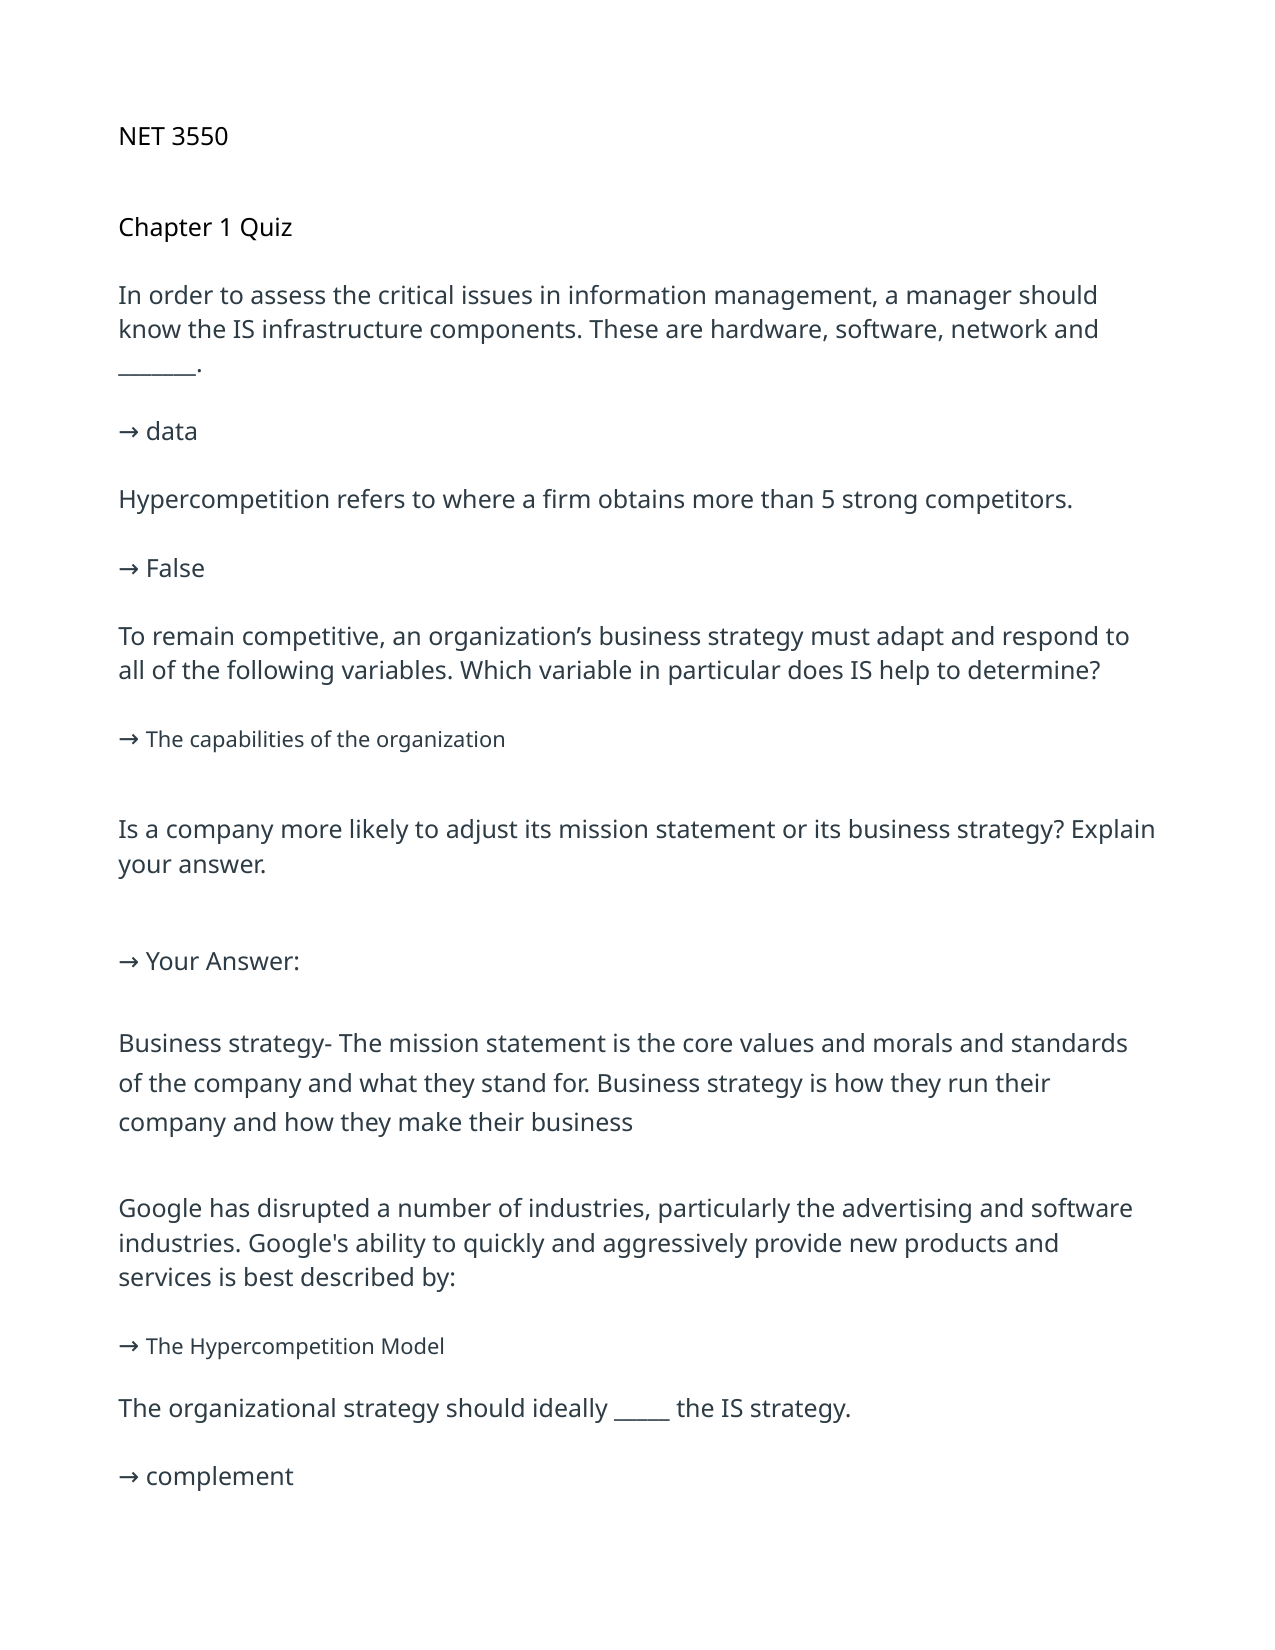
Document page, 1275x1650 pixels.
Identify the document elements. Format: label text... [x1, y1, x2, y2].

text Google has disrupted a number of industries, particularly the advertising and software industries. Google's ability to quickly and aggressively provide new products and services is best described by: [118, 1191, 1157, 1293]
text NET 3550 [118, 118, 1157, 152]
text Chapter 1 Quiz [118, 210, 1157, 244]
text → The Hypercompetition Model [118, 1327, 1157, 1361]
text To remain competitive, an organization’s business strategy must adapt and respond to all of the following variables. Which variable in particular does IS help to determine? [118, 618, 1157, 687]
text Is a company more likely to adjust its mission statement or its business strategy? Explain your answer. [118, 812, 1157, 880]
text In order to assess the critical issues in information management, a manager should know the IS infrastructure components. These are hardware, software, network and _______. [118, 278, 1157, 380]
text → data [118, 414, 1157, 448]
text Hypercompetition refers to where a firm obtains more than 5 strong competitors. [118, 482, 1157, 516]
text Business strategy- The mission statement is the core values and morals and standards of the company and what they stand for. Business strategy is how they run their company and how they make their business [118, 1026, 1157, 1138]
text The organizational strategy should ideally _____ the IS strategy. [118, 1390, 1157, 1424]
text → complement [118, 1458, 1157, 1492]
text → Your Answer: [118, 944, 1157, 978]
text → False [118, 550, 1157, 584]
text → The capabilities of the organization [118, 721, 1157, 755]
